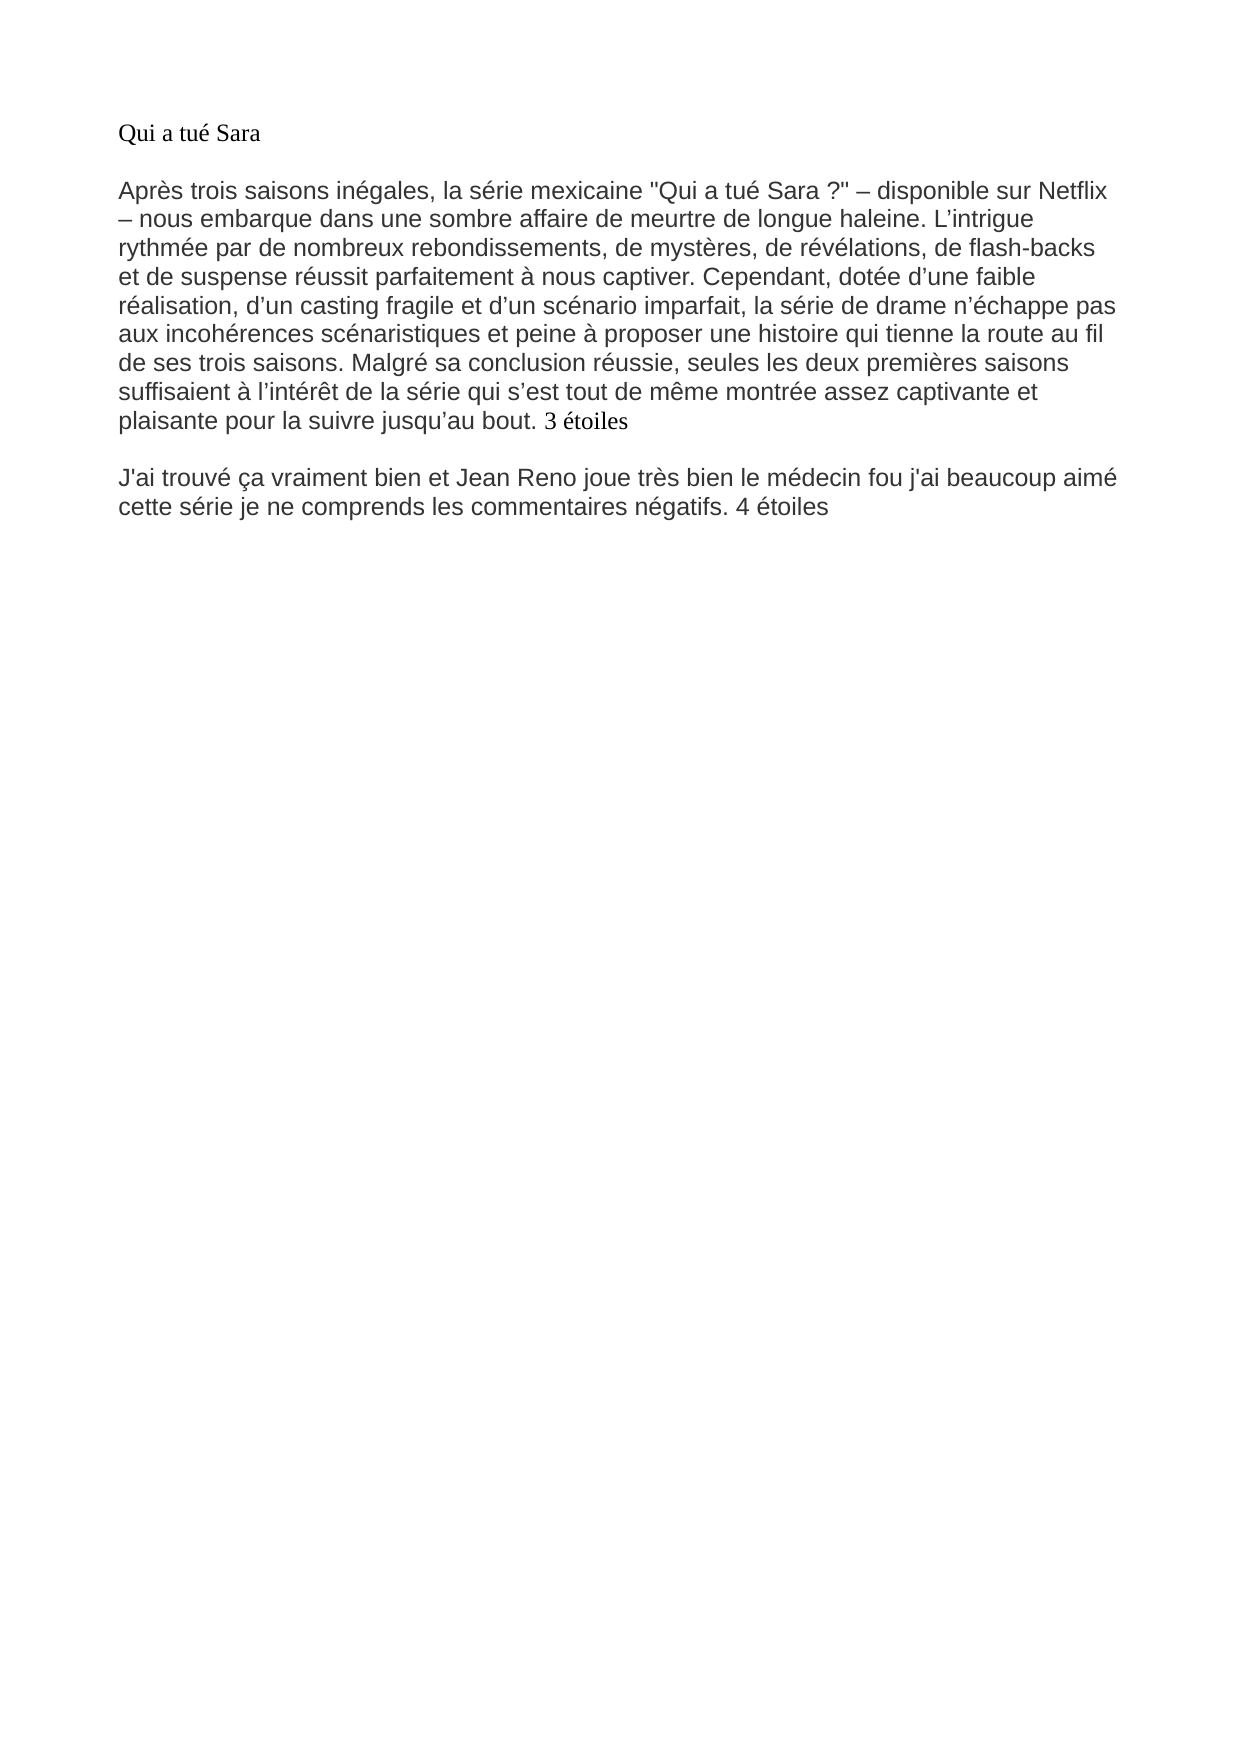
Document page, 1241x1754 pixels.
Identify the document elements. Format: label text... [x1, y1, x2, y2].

text J'ai trouvé ça vraiment bien et Jean Reno joue très bien le médecin fou j'ai beaucoup aimé cette série je ne comprends les commentaires négatifs. 4 étoiles [118, 463, 1122, 521]
text Après trois saisons inégales, la série mexicaine "Qui a tué Sara ?" – disponible sur Netflix – nous embarque dans une sombre affaire de meurtre de longue haleine. L’intrigue rythmée par de nombreux rebondissements, de mystères, de révélations, de flash-backs et de suspense réussit parfaitement à nous captiver. Cependant, dotée d’une faible réalisation, d’un casting fragile et d’un scénario imparfait, la série de drame n’échappe pas aux incohérences scénaristiques et peine à proposer une histoire qui tienne la route au fil de ses trois saisons. Malgré sa conclusion réussie, seules les deux premières saisons suffisaient à l’intérêt de la série qui s’est tout de même montrée assez captivante et plaisante pour la suivre jusqu’au bout. 3 étoiles [118, 176, 1122, 434]
text Qui a tué Sara [118, 118, 1122, 147]
